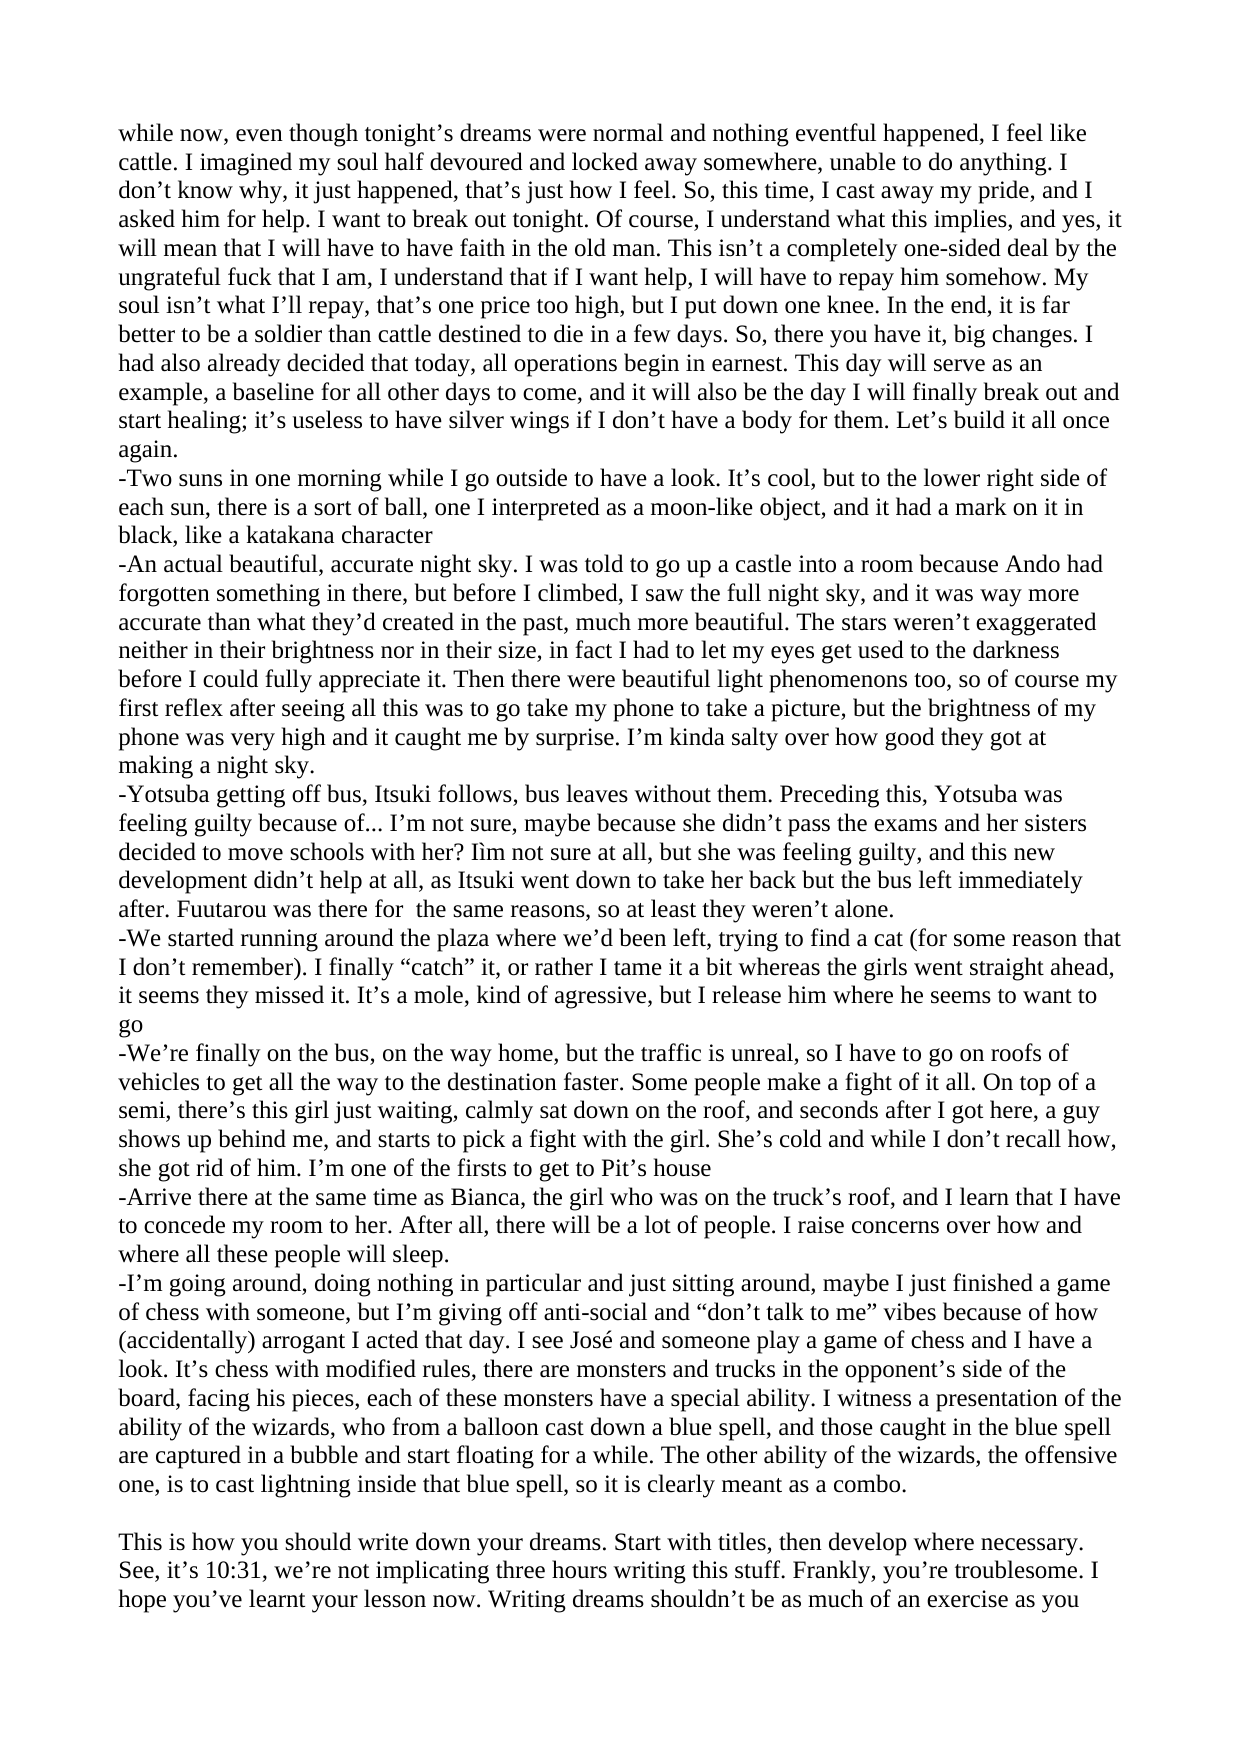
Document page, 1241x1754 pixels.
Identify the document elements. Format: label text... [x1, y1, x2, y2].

text -Arrive there at the same time as Bianca, the girl who was on the truck’s roof, and I learn that I have to concede my room to her. After all, there will be a lot of people. I raise concerns over how and where all these people will sleep. [118, 1182, 1122, 1268]
text -We’re finally on the bus, on the way home, but the traffic is unreal, so I have to go on roofs of vehicles to get all the way to the destination faster. Some people make a fight of it all. On top of a semi, there’s this girl just waiting, calmly sat down on the roof, and seconds after I got here, a guy shows up behind me, and starts to pick a fight with the girl. She’s cold and while I don’t recall how, she got rid of him. I’m one of the firsts to get to Pit’s house [118, 1038, 1122, 1182]
text -I’m going around, doing nothing in particular and just sitting around, maybe I just finished a game of chess with someone, but I’m giving off anti-social and “don’t talk to me” vibes because of how (accidentally) arrogant I acted that day. I see José and someone play a game of chess and I have a look. It’s chess with modified rules, there are monsters and trucks in the opponent’s side of the board, facing his pieces, each of these monsters have a special ability. I witness a presentation of the ability of the wizards, who from a balloon cast down a blue spell, and those caught in the blue spell are captured in a bubble and start floating for a while. The other ability of the wizards, the offensive one, is to cast lightning inside that blue spell, so it is clearly meant as a combo. [118, 1268, 1122, 1498]
text while now, even though tonight’s dreams were normal and nothing eventful happened, I feel like cattle. I imagined my soul half devoured and locked away somewhere, unable to do anything. I don’t know why, it just happened, that’s just how I feel. So, this time, I cast away my pride, and I asked him for help. I want to break out tonight. Of course, I understand what this implies, and yes, it will mean that I will have to have faith in the old man. This isn’t a completely one-sided deal by the ungrateful fuck that I am, I understand that if I want help, I will have to repay him somehow. My soul isn’t what I’ll repay, that’s one price too high, but I put down one knee. In the end, it is far better to be a soldier than cattle destined to die in a few days. So, there you have it, big changes. I had also already decided that today, all operations begin in earnest. This day will serve as an example, a baseline for all other days to come, and it will also be the day I will finally break out and start healing; it’s useless to have silver wings if I don’t have a body for them. Let’s build it all once again. [118, 118, 1122, 463]
text -An actual beautiful, accurate night sky. I was told to go up a castle into a room because Ando had forgotten something in there, but before I climbed, I saw the full night sky, and it was way more accurate than what they’d created in the past, much more beautiful. The stars weren’t exaggerated neither in their brightness nor in their size, in fact I had to let my eyes get used to the darkness before I could fully appreciate it. Then there were beautiful light phenomenons too, so of course my first reflex after seeing all this was to go take my phone to take a picture, but the brightness of my phone was very high and it caught me by surprise. I’m kinda salty over how good they got at making a night sky. [118, 549, 1122, 779]
text -We started running around the plaza where we’d been left, trying to find a cat (for some reason that I don’t remember). I finally “catch” it, or rather I tame it a bit whereas the girls went straight ahead, it seems they missed it. It’s a mole, kind of agressive, but I release him where he seems to want to go [118, 923, 1122, 1038]
text This is how you should write down your dreams. Start with titles, then develop where necessary. See, it’s 10:31, we’re not implicating three hours writing this stuff. Frankly, you’re troublesome. I hope you’ve learnt your lesson now. Writing dreams shouldn’t be as much of an exercise as you [118, 1527, 1122, 1613]
text -Two suns in one morning while I go outside to have a look. It’s cool, but to the lower right side of each sun, there is a sort of ball, one I interpreted as a moon-like object, and it had a mark on it in black, like a katakana character [118, 463, 1122, 549]
text -Yotsuba getting off bus, Itsuki follows, bus leaves without them. Preceding this, Yotsuba was feeling guilty because of... I’m not sure, maybe because she didn’t pass the exams and her sisters decided to move schools with her? Iìm not sure at all, but she was feeling guilty, and this new development didn’t help at all, as Itsuki went down to take her back but the bus left immediately after. Fuutarou was there for the same reasons, so at least they weren’t alone. [118, 779, 1122, 923]
